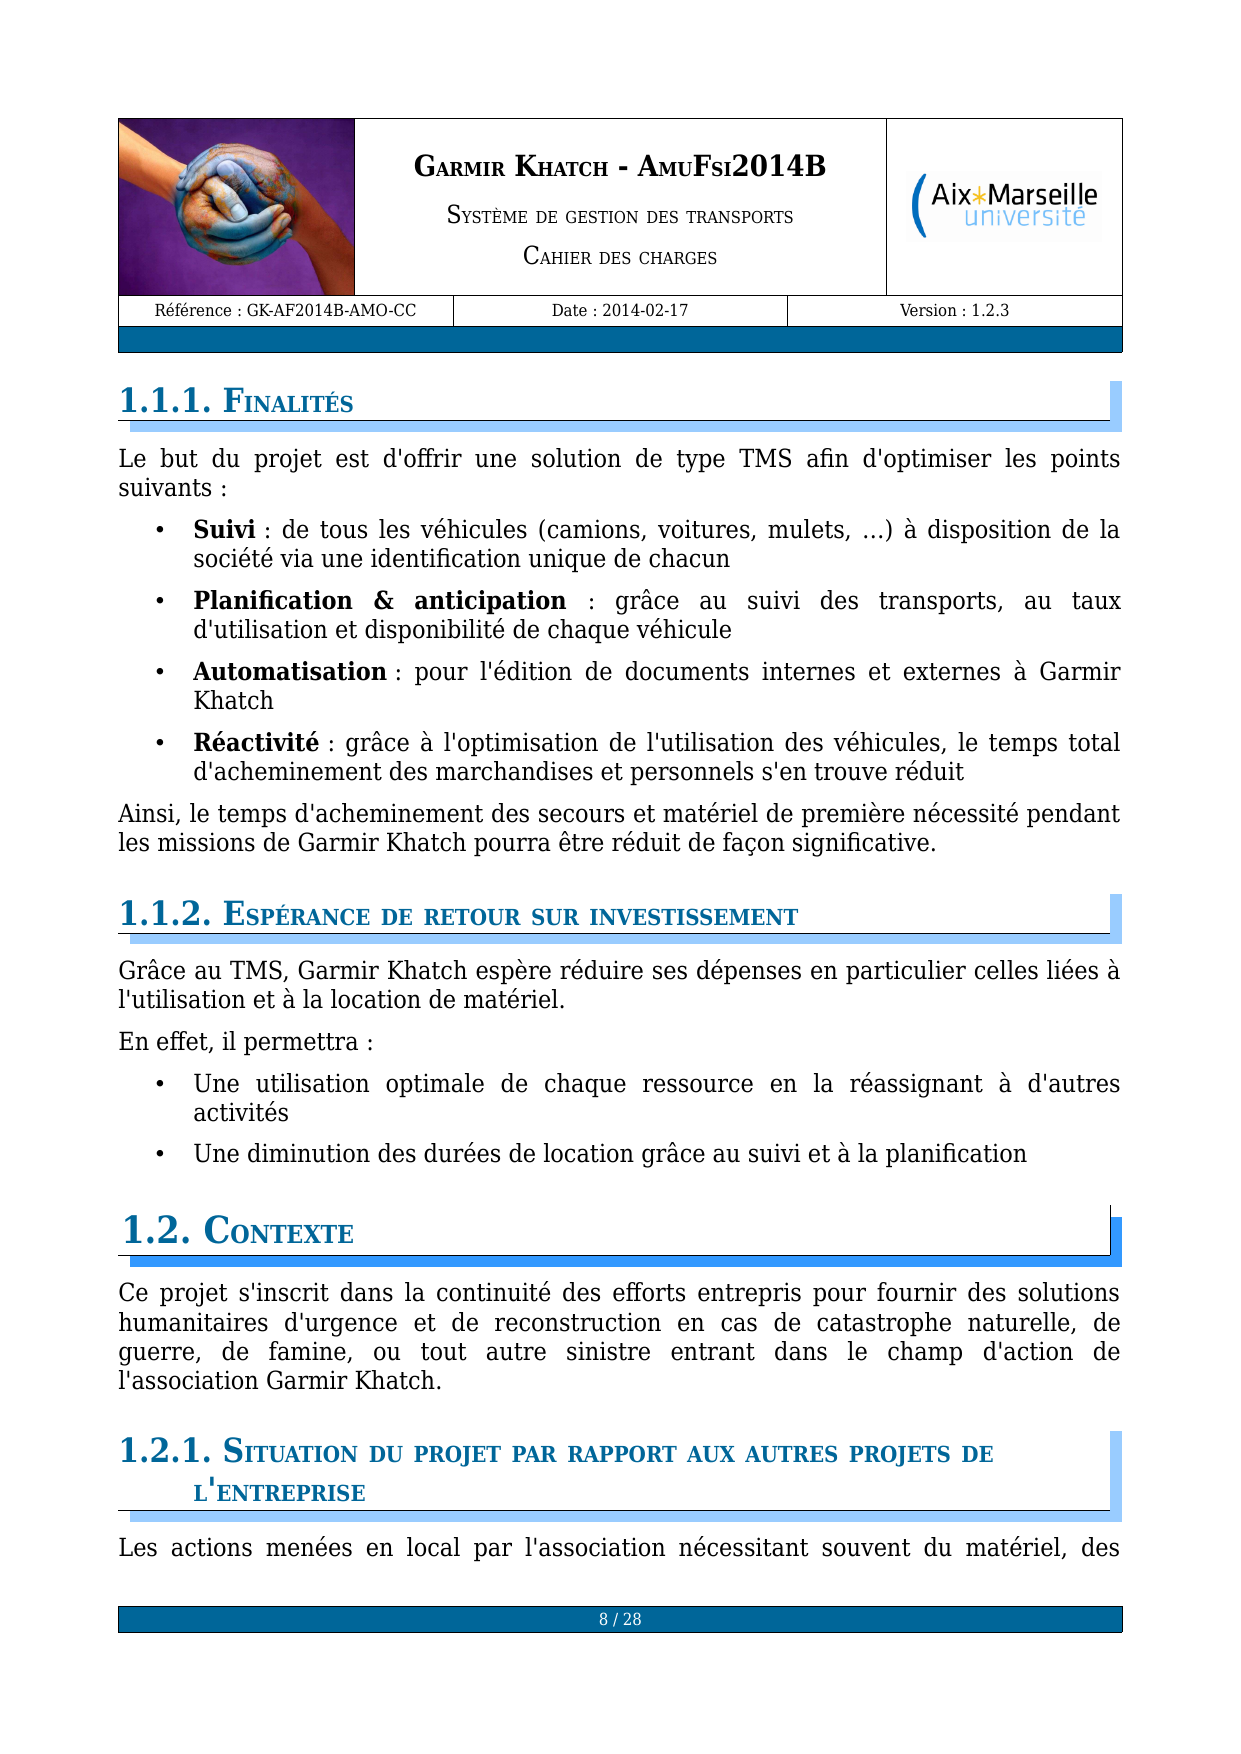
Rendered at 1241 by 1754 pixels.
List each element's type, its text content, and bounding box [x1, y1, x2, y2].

list Une diminution des durées de location grâce au suivi et à la planification [156, 1140, 1122, 1169]
text Grâce au TMS, Garmir Khatch espère réduire ses dépenses en particulier celles liées à l'utilisation et à la location de matériel. [118, 956, 1122, 1015]
text En effet, il permettra : [118, 1027, 1122, 1056]
subtitle Contexte [118, 1205, 1110, 1255]
text Ainsi, le temps d'acheminement des secours et matériel de première nécessité pendant les missions de Garmir Khatch pourra être réduit de façon significative. [118, 799, 1122, 857]
list Réactivité : grâce à l'optimisation de l'utilisation des véhicules, le temps total d'acheminement des marchandises et personnels s'en trouve réduit [156, 728, 1122, 787]
text Les actions menées en local par l'association nécessitant souvent du matériel, des [118, 1533, 1122, 1562]
subtitle Finalités [118, 381, 1110, 420]
picture [887, 126, 1122, 288]
subtitle Espérance de retour sur investissement [118, 893, 1110, 933]
picture [119, 119, 354, 295]
subtitle Situation du projet par rapport aux autres projets de l'entreprise [118, 1431, 1110, 1510]
text Le but du projet est d'offrir une solution de type TMS afin d'optimiser les points suivants : [118, 444, 1122, 502]
list Suivi : de tous les véhicules (camions, voitures, mulets, …) à disposition de la société via une identification unique de chacun [156, 515, 1122, 573]
text Ce projet s'inscrit dans la continuité des efforts entrepris pour fournir des solutions humanitaires d'urgence et de reconstruction en cas de catastrophe naturelle, de guerre, de famine, ou tout autre sinistre entrant dans le champ d'action de l'association Garmir Khatch. [118, 1278, 1122, 1395]
list Une utilisation optimale de chaque ressource en la réassignant à d'autres activités [156, 1069, 1122, 1127]
list Planification & anticipation : grâce au suivi des transports, au taux d'utilisation et disponibilité de chaque véhicule [156, 586, 1122, 644]
list Automatisation : pour l'édition de documents internes et externes à Garmir Khatch [156, 657, 1122, 716]
